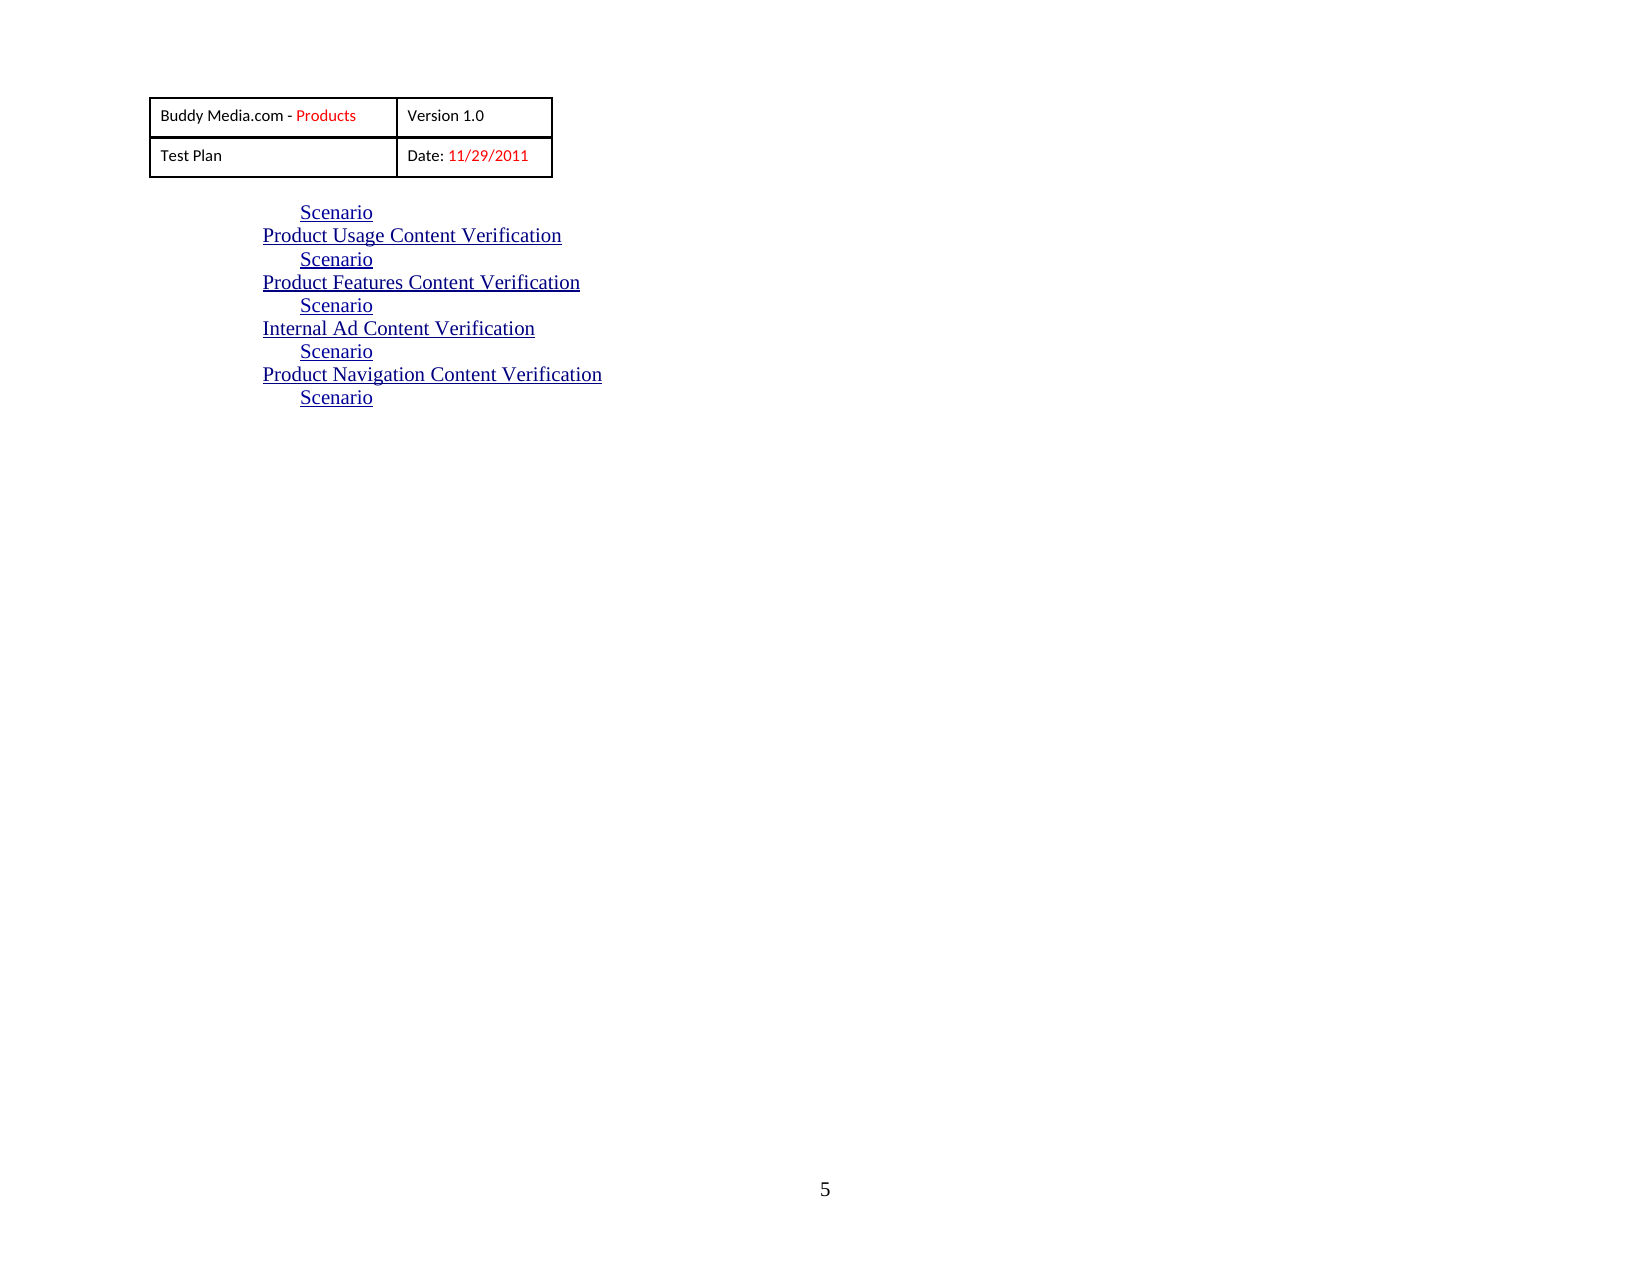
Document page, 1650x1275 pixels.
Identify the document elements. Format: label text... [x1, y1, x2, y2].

text Scenario [300, 247, 1500, 271]
text Scenario [300, 201, 1500, 224]
text Scenario [300, 340, 1500, 363]
text Scenario [300, 294, 1500, 317]
text Product Usage Content Verification [262, 224, 1500, 247]
text Scenario [300, 386, 1500, 409]
text Product Features Content Verification [262, 271, 1500, 294]
text Product Navigation Content Verification [262, 363, 1500, 386]
text Internal Ad Content Verification [262, 317, 1500, 340]
